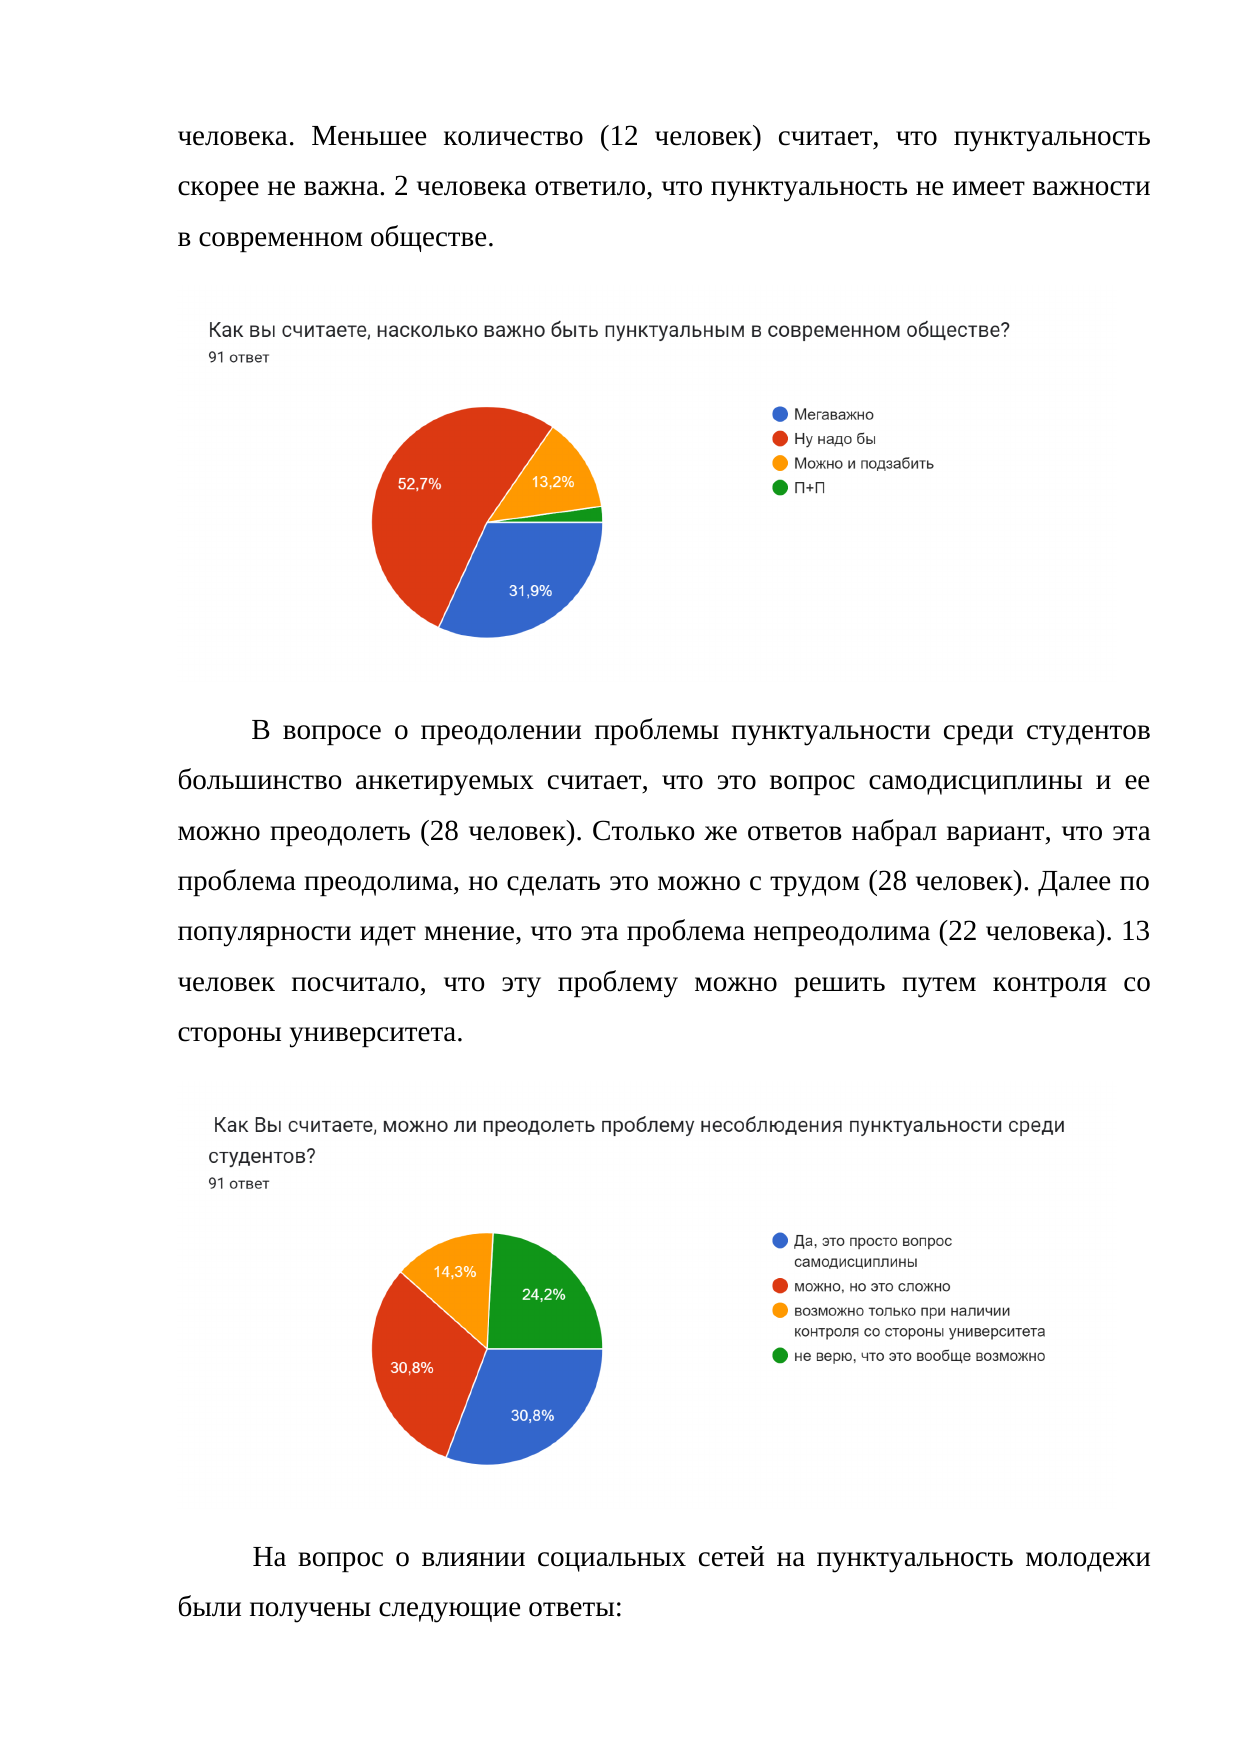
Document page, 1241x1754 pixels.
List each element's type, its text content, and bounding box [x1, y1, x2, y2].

text В вопросе о преодолении проблемы пунктуальности среди студентов большинство анкетируемых считает, что это вопрос самодисциплины и ее можно преодолеть (28 человек). Столько же ответов набрал вариант, что эта проблема преодолима, но сделать это можно с трудом (28 человек). Далее по популярности идет мнение, что эта проблема непреодолима (22 человека). 13 человек посчитало, что эту проблему можно решить путем контроля со стороны университета. [177, 712, 1152, 1048]
text человека. Меньшее количество (12 человек) считает, что пунктуальность скорее не важна. 2 человека ответило, что пунктуальность не имеет важности в современном обществе. [177, 118, 1152, 252]
text На вопрос о влиянии социальных сетей на пунктуальность молодежи были получены следующие ответы: [177, 1539, 1152, 1623]
picture [177, 1081, 1118, 1509]
picture [177, 285, 1118, 682]
